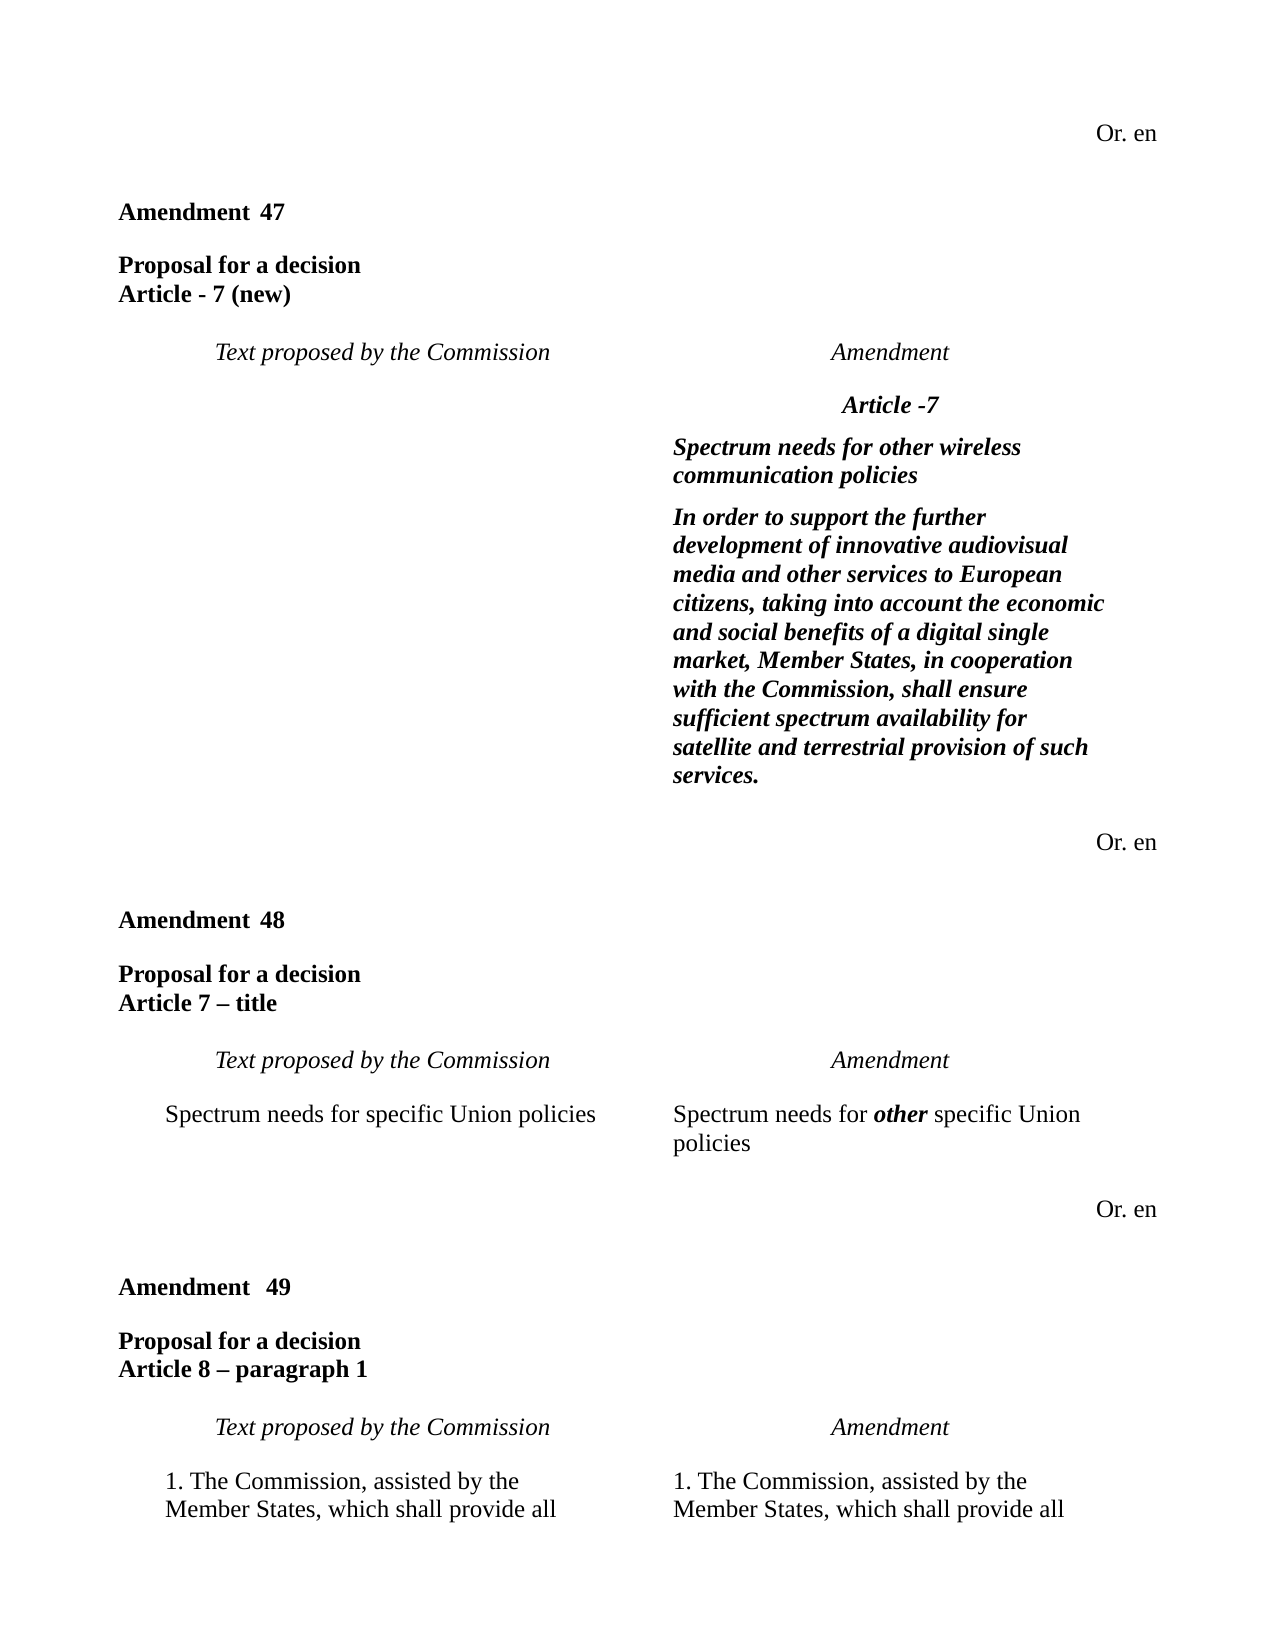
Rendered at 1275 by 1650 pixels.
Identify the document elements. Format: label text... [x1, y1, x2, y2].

table_cell In order to support the further development of innovative audiovisual media and other services to European citizens, taking into account the economic and social benefits of a digital single market, Member States, in cooperation with the Commission, shall ensure sufficient spectrum availability for satellite and terrestrial provision of such services. [638, 502, 1145, 802]
text <Article>Article 7 – title</Article> [118, 988, 1157, 1017]
table_cell [130, 391, 637, 502]
table_header [130, 308, 1145, 337]
table_header [130, 1383, 1145, 1412]
table_cell [130, 502, 637, 802]
table_cell Spectrum needs for specific Union policies [130, 1099, 637, 1169]
text Or. <Original>{EN}en</Original> [118, 827, 1157, 856]
text <Article>Article 8 – paragraph 1</Article> [118, 1354, 1157, 1383]
table_cell Text proposed by the Commission [130, 337, 637, 391]
table_cell Spectrum needs for other specific Union policies [638, 1099, 1145, 1169]
text <Amend>Amendment <NumAm>48</NumAm> [118, 906, 1157, 934]
text <DocAmend>Proposal for a decision</DocAmend> [118, 1326, 1157, 1354]
text <Article>Article - 7 (new)</Article> [118, 279, 1157, 308]
text <DocAmend>Proposal for a decision</DocAmend> [118, 251, 1157, 279]
table_cell 1. The Commission, assisted by the Member States, which shall provide all [130, 1466, 637, 1523]
table_cell Text proposed by the Commission [130, 1412, 637, 1466]
table_cell Amendment [638, 337, 1145, 391]
table_cell Amendment [638, 1046, 1145, 1099]
text <Amend>Amendment <NumAm>49</NumAm> [118, 1272, 1157, 1301]
text <Amend>Amendment <NumAm>47</NumAm> [118, 197, 1157, 226]
table_header [130, 1017, 1145, 1046]
text Or. <Original>{EN}en</Original> [118, 1194, 1157, 1223]
table_cell Article -7 Spectrum needs for other wireless communication policies [638, 391, 1145, 502]
table_cell Amendment [638, 1412, 1145, 1466]
text <DocAmend>Proposal for a decision</DocAmend> [118, 959, 1157, 988]
text Or. <Original>{EN}en</Original> [118, 118, 1157, 147]
table_cell 1. The Commission, assisted by the Member States, which shall provide all [638, 1466, 1145, 1523]
table_cell Text proposed by the Commission [130, 1046, 637, 1099]
